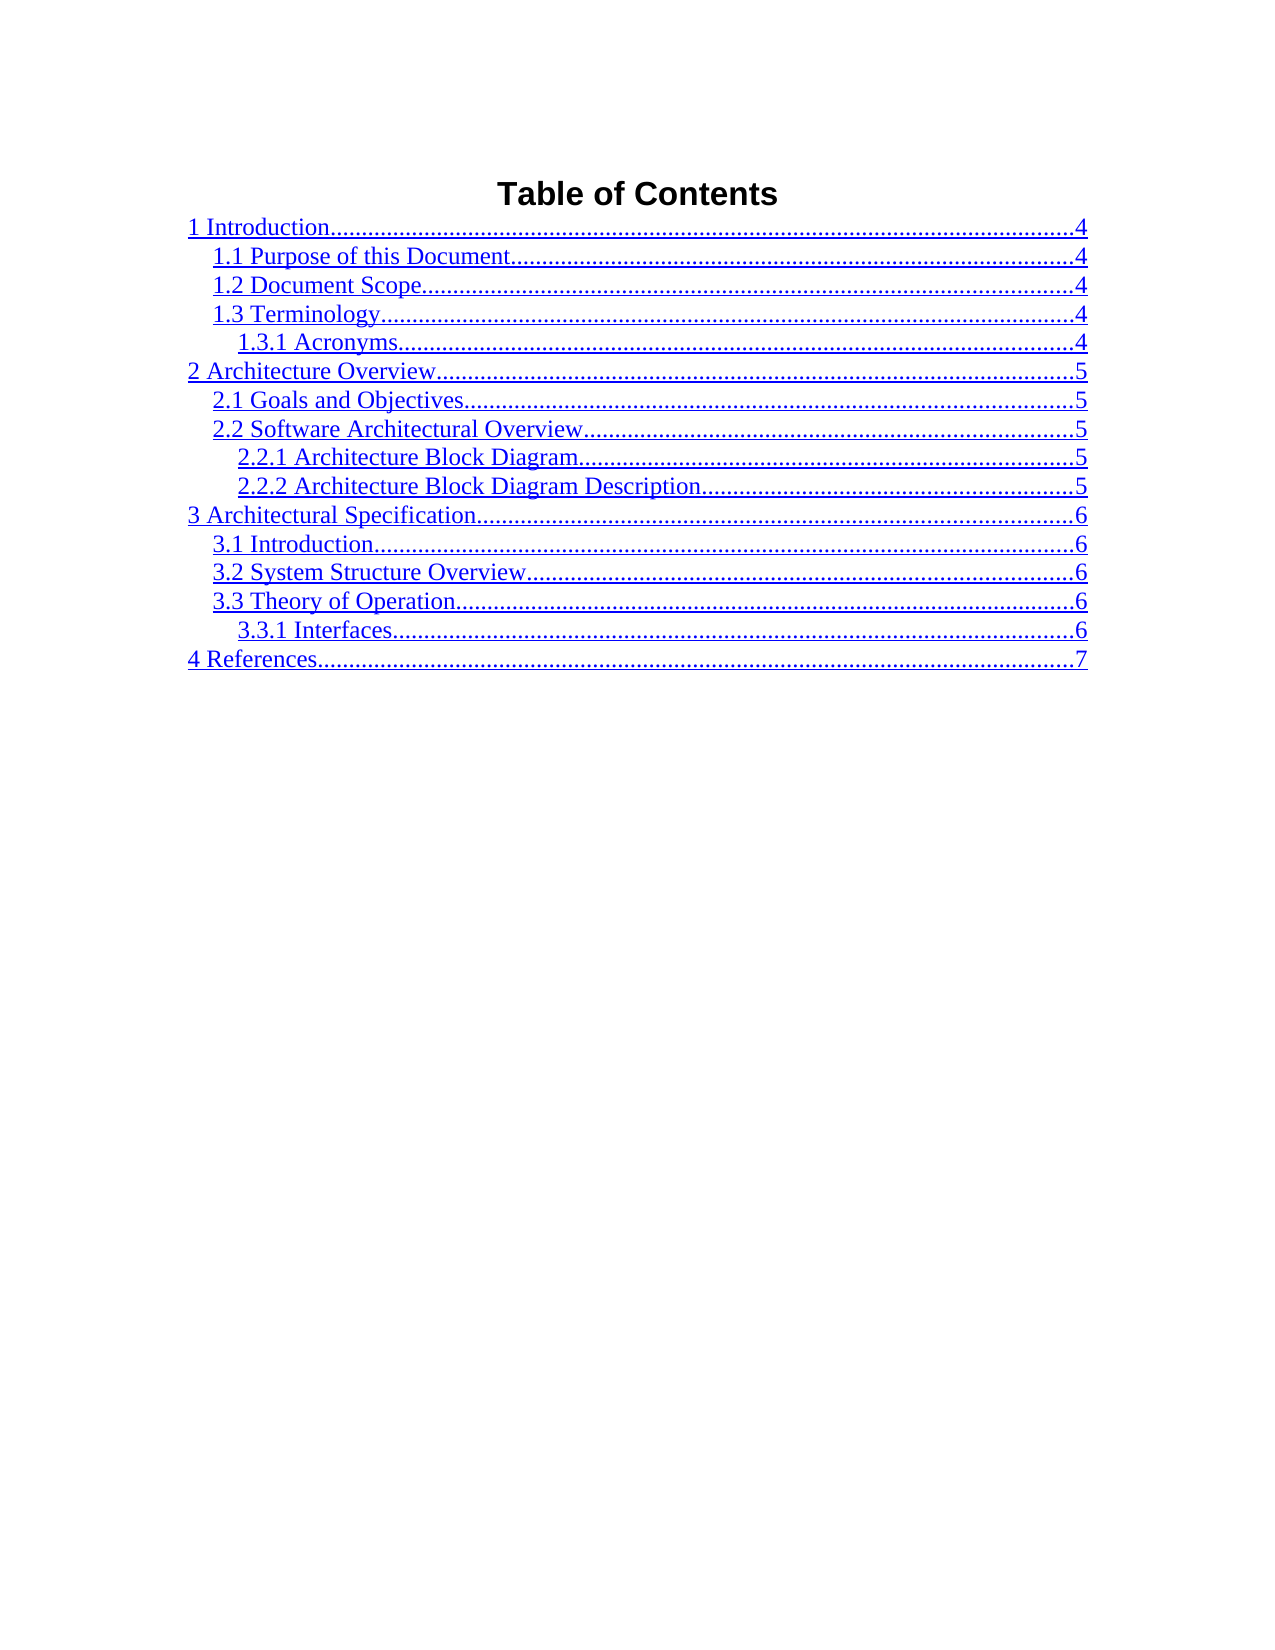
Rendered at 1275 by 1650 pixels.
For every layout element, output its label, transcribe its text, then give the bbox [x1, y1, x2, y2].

text 1.1 Purpose of this Document 4 [212, 241, 1087, 266]
text 4 References 7 [187, 644, 1087, 669]
text 3.3.1 Interfaces 6 [237, 615, 1087, 640]
text 2.2.2 Architecture Block Diagram Description 5 [237, 471, 1087, 496]
text 2.1 Goals and Objectives 5 [212, 385, 1087, 410]
text 3.1 Introduction 6 [212, 529, 1087, 554]
text 2.2.1 Architecture Block Diagram 5 [237, 442, 1087, 467]
text 3 Architectural Specification 6 [187, 500, 1087, 525]
text 2.2 Software Architectural Overview 5 [212, 414, 1087, 439]
text 3.3 Theory of Operation 6 [212, 586, 1087, 611]
text 1.3 Terminology 4 [212, 299, 1087, 324]
text 1.2 Document Scope 4 [212, 270, 1087, 295]
text Table of Contents [187, 174, 1087, 212]
text 1 Introduction 4 [187, 212, 1087, 237]
text 2 Architecture Overview 5 [187, 356, 1087, 381]
text 3.2 System Structure Overview 6 [212, 557, 1087, 582]
text 1.3.1 Acronyms 4 [237, 327, 1087, 352]
